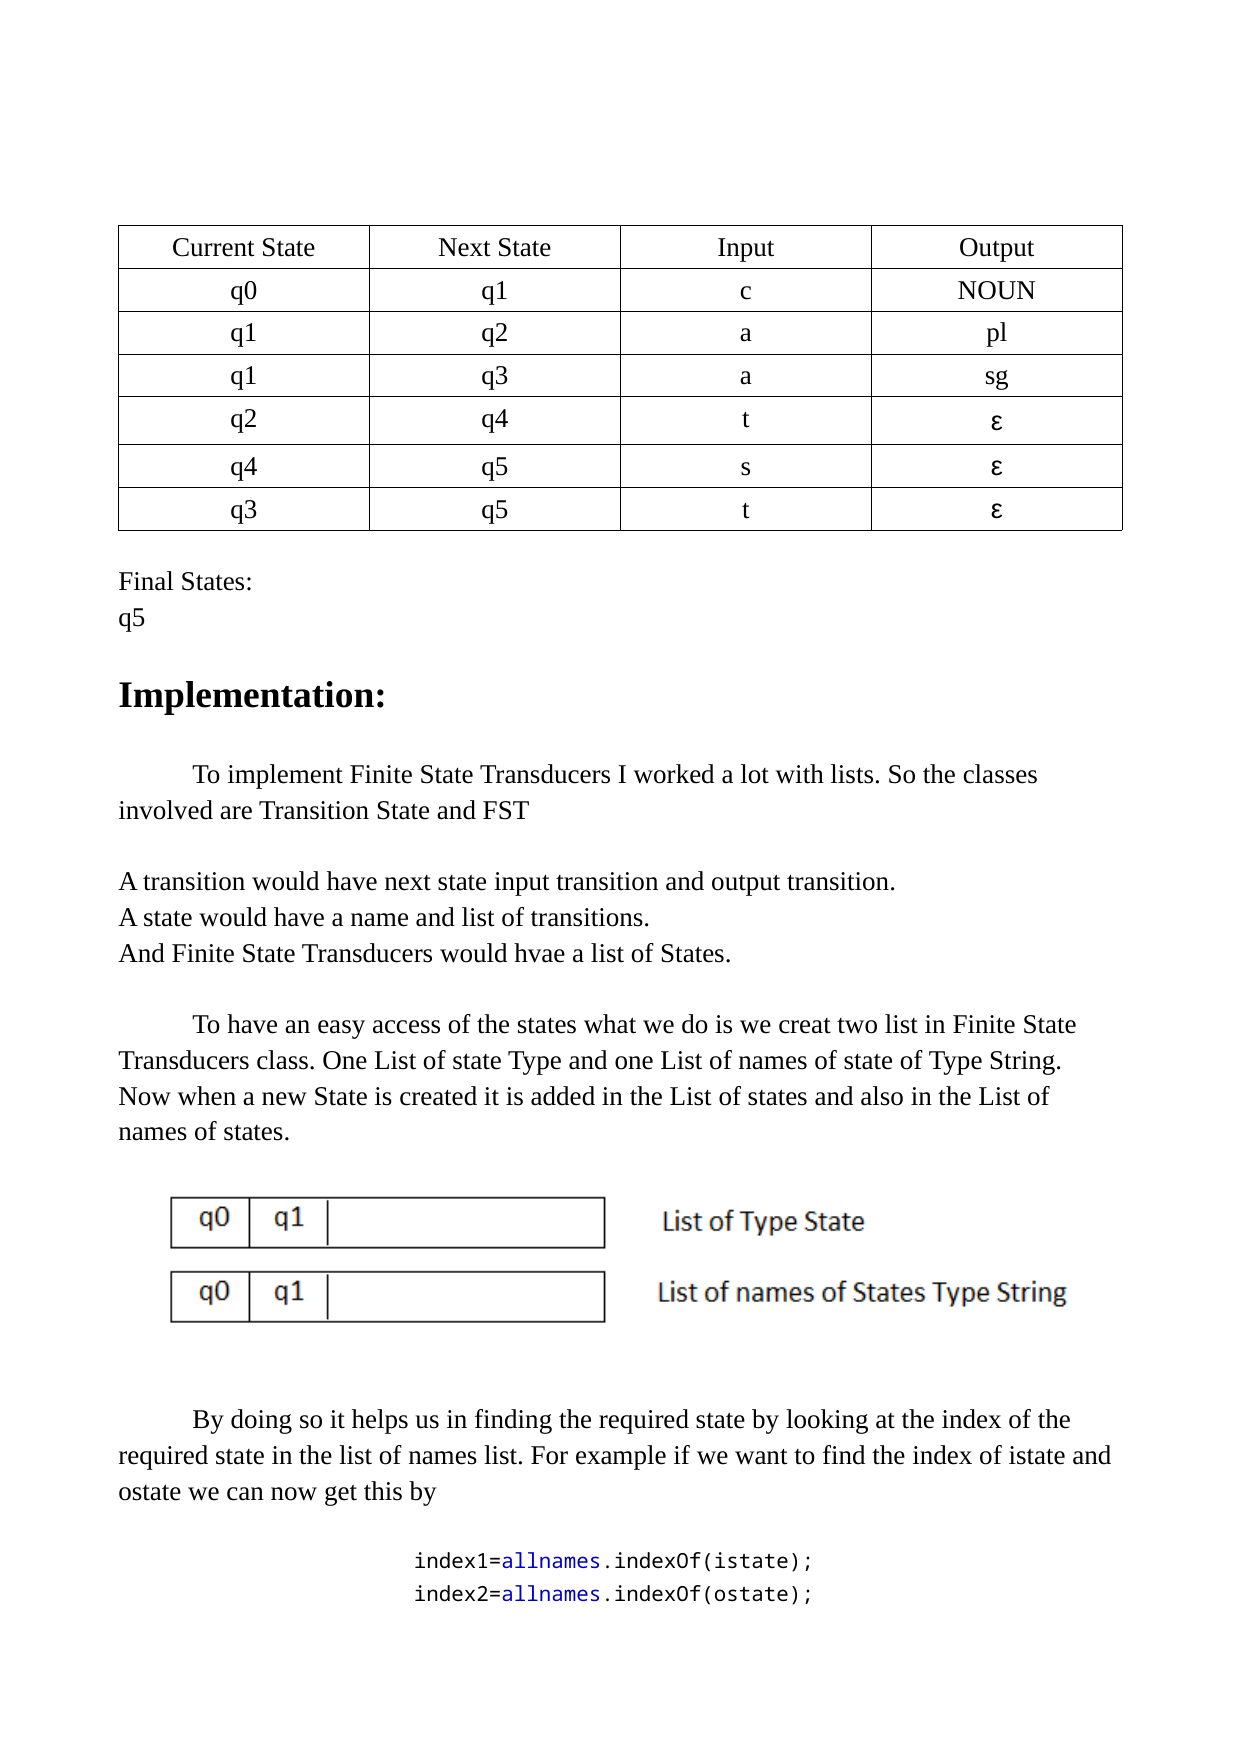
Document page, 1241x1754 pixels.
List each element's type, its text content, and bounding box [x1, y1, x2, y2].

text To have an easy access of the states what we do is we creat two list in Finite State Transducers class. One List of state Type and one List of names of state of Type String. [118, 1008, 1119, 1075]
table_cell s [621, 445, 871, 487]
table_cell a [621, 355, 871, 396]
table_cell q1 [370, 269, 620, 311]
table_cell NOUN [872, 269, 1122, 311]
table_cell ε [872, 445, 1122, 487]
table_cell sg [872, 355, 1122, 396]
table_cell t [621, 397, 871, 444]
table_header Next State [370, 226, 620, 268]
table_header Output [872, 226, 1122, 268]
table_cell ε [872, 488, 1122, 530]
table_cell q0 [119, 269, 369, 311]
text By doing so it helps us in finding the required state by looking at the index of the required state in the list of names list. For example if we want to find the index of istate and ostate we can now get this by [118, 1403, 1119, 1506]
table_cell ε [872, 397, 1122, 444]
text A state would have a name and list of transitions. [118, 901, 1119, 932]
text Now when a new State is created it is added in the List of states and also in the List of names of states. [118, 1079, 1119, 1146]
table_cell q2 [370, 312, 620, 353]
table_header Input [621, 226, 871, 268]
table_cell a [621, 312, 871, 353]
table_cell q3 [370, 355, 620, 396]
text To implement Finite State Transducers I worked a lot with lists. So the classes involved are Transition State and FST [118, 758, 1119, 825]
table_cell q4 [370, 397, 620, 444]
table_cell q1 [119, 355, 369, 396]
text q5 [118, 601, 1119, 632]
table_header Current State [119, 226, 369, 268]
table_cell q5 [370, 445, 620, 487]
text Implementation: [118, 673, 1119, 716]
table_cell pl [872, 312, 1122, 353]
table_cell q3 [119, 488, 369, 530]
table_cell q2 [119, 397, 369, 444]
text And Finite State Transducers would hvae a list of States. [118, 937, 1119, 968]
text index1=allnames.indexOf(istate); [118, 1546, 1119, 1575]
table_cell q5 [370, 488, 620, 530]
table_cell q1 [119, 312, 369, 353]
table_cell q4 [119, 445, 369, 487]
table_cell c [621, 269, 871, 311]
text A transition would have next state input transition and output transition. [118, 865, 1119, 896]
text Final States: [118, 566, 1119, 597]
text index2=allnames.indexOf(ostate); [118, 1579, 1122, 1607]
table_cell t [621, 488, 871, 530]
